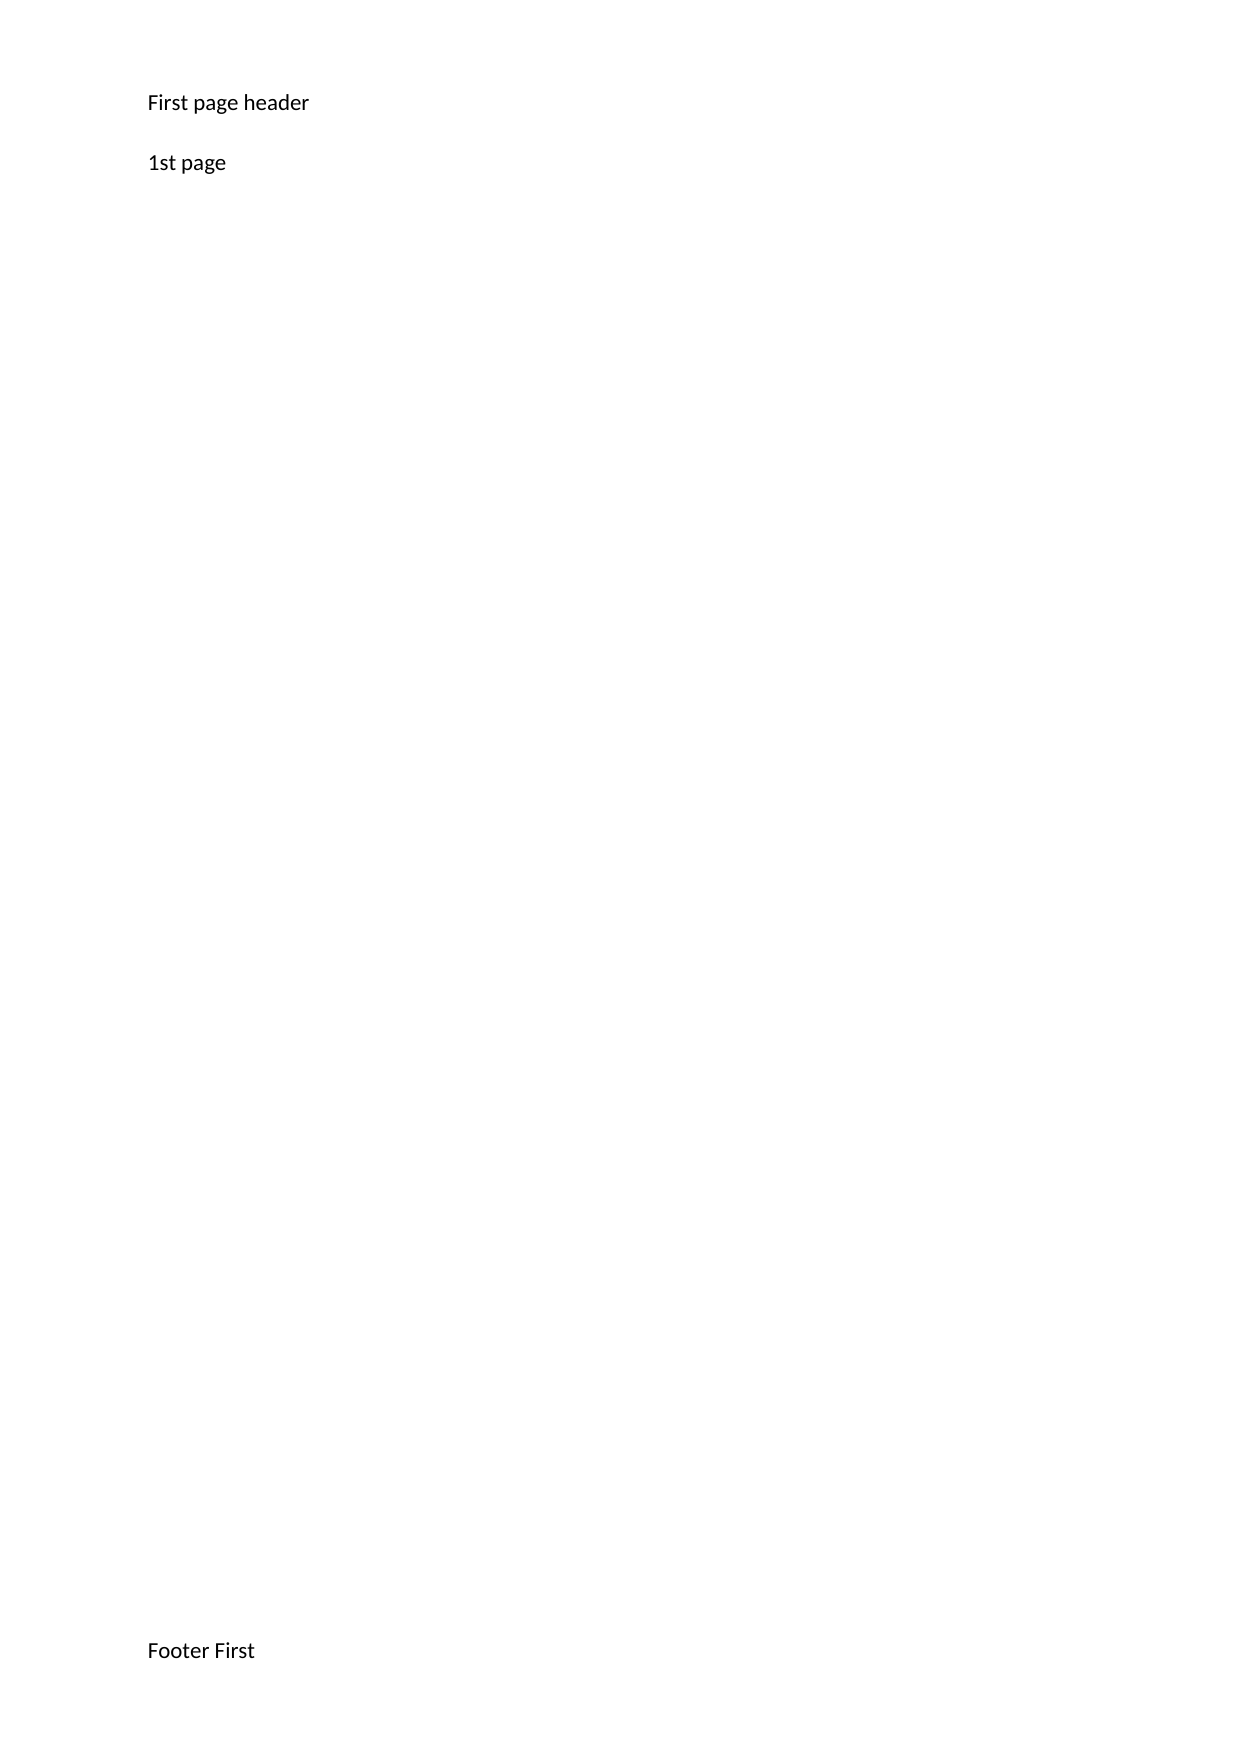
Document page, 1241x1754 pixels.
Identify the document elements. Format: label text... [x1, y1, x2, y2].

text 1st page [148, 148, 1093, 176]
